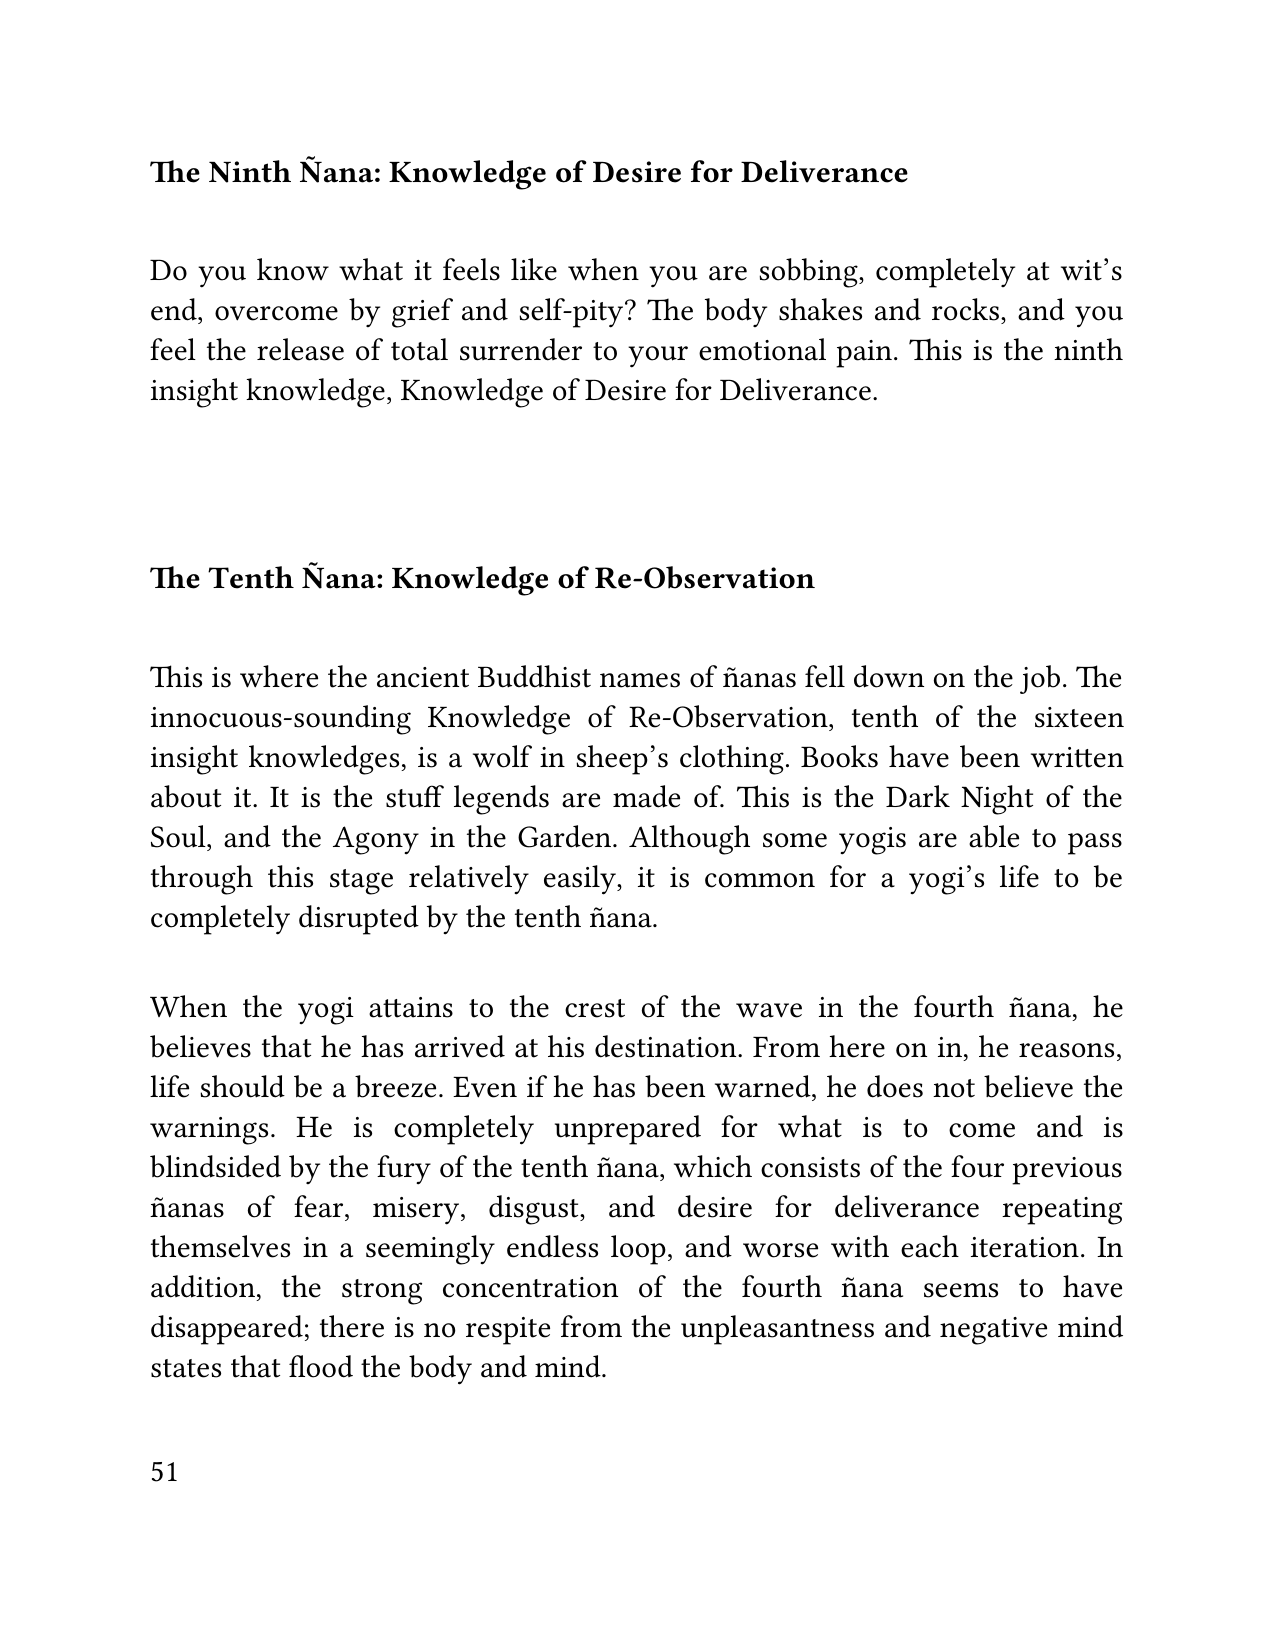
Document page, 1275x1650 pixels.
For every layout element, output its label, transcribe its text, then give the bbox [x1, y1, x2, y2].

text This is where the ancient Buddhist names of ñanas fell down on the job. The innocuous-sounding Knowledge of Re-Observation, tenth of the sixteen insight knowledges, is a wolf in sheep’s clothing. Books have been written about it. It is the stuff legends are made of. This is the Dark Night of the Soul, and the Agony in the Garden. Although some yogis are able to pass through this stage relatively easily, it is common for a yogi’s life to be completely disrupted by the tenth ñana. [150, 655, 1125, 935]
text Do you know what it feels like when you are sobbing, completely at wit’s end, overcome by grief and self-pity? The body shakes and rocks, and you feel the release of total surrender to your emotional pain. This is the ninth insight knowledge, Knowledge of Desire for Deliverance. [150, 248, 1125, 408]
subtitle The Ninth Ñana: Knowledge of Desire for Deliverance [150, 150, 1125, 190]
subtitle The Tenth Ñana: Knowledge of Re-Observation [150, 556, 1125, 596]
text When the yogi attains to the crest of the wave in the fourth ñana, he believes that he has arrived at his destination. From here on in, he reasons, life should be a breeze. Even if he has been warned, he does not believe the warnings. He is completely unprepared for what is to come and is blindsided by the fury of the tenth ñana, which consists of the four previous ñanas of fear, misery, disgust, and desire for deliverance repeating themselves in a seemingly endless loop, and worse with each iteration. In addition, the strong concentration of the fourth ñana seems to have disappeared; there is no respite from the unpleasantness and negative mind states that flood the body and mind. [150, 985, 1125, 1385]
